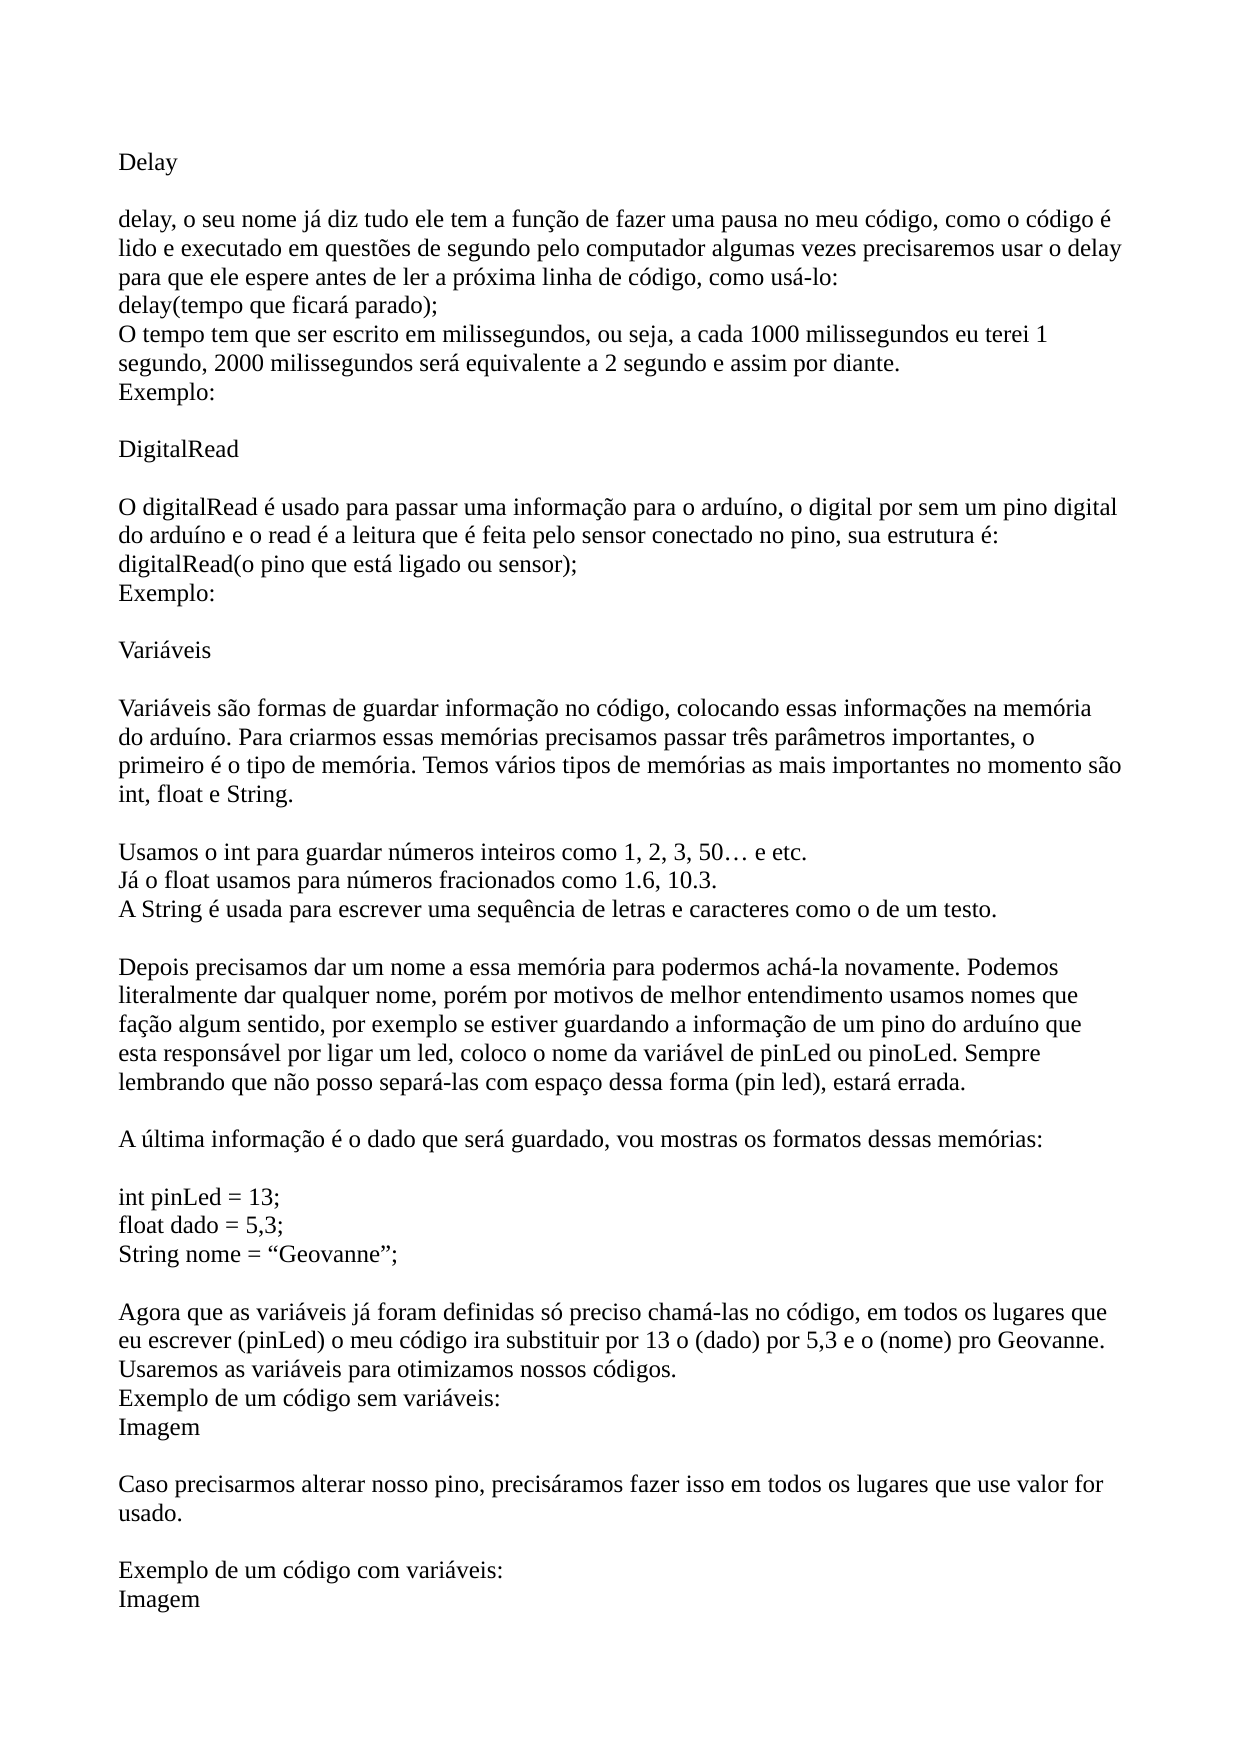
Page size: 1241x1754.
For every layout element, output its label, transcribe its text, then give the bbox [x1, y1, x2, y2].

text Já o float usamos para números fracionados como 1.6, 10.3. [118, 866, 1122, 894]
text A String é usada para escrever uma sequência de letras e caracteres como o de um testo. [118, 894, 1122, 923]
text Exemplo: [118, 578, 1122, 607]
text O tempo tem que ser escrito em milissegundos, ou seja, a cada 1000 milissegundos eu terei 1 segundo, 2000 milissegundos será equivalente a 2 segundo e assim por diante. [118, 319, 1122, 377]
text float dado = 5,3; [118, 1211, 1122, 1239]
text Agora que as variáveis já foram definidas só preciso chamá-las no código, em todos os lugares que eu escrever (pinLed) o meu código ira substituir por 13 o (dado) por 5,3 e o (nome) pro Geovanne. Usaremos as variáveis para otimizamos nossos códigos. [118, 1297, 1122, 1383]
text Exemplo de um código sem variáveis: [118, 1383, 1122, 1412]
text DigitalRead [118, 434, 1122, 463]
text Variáveis [118, 636, 1122, 664]
text String nome = “Geovanne”; [118, 1239, 1122, 1268]
text Imagem [118, 1584, 1122, 1613]
text delay(tempo que ficará parado); [118, 291, 1122, 319]
text Depois precisamos dar um nome a essa memória para podermos achá-la novamente. Podemos literalmente dar qualquer nome, porém por motivos de melhor entendimento usamos nomes que fação algum sentido, por exemplo se estiver guardando a informação de um pino do arduíno que esta responsável por ligar um led, coloco o nome da variável de pinLed ou pinoLed. Sempre lembrando que não posso separá-las com espaço dessa forma (pin led), estará errada. [118, 952, 1122, 1096]
text delay, o seu nome já diz tudo ele tem a função de fazer uma pausa no meu código, como o código é lido e executado em questões de segundo pelo computador algumas vezes precisaremos usar o delay para que ele espere antes de ler a próxima linha de código, como usá-lo: [118, 204, 1122, 291]
text digitalRead(o pino que está ligado ou sensor); [118, 549, 1122, 578]
text Variáveis são formas de guardar informação no código, colocando essas informações na memória do arduíno. Para criarmos essas memórias precisamos passar três parâmetros importantes, o primeiro é o tipo de memória. Temos vários tipos de memórias as mais importantes no momento são int, float e String. [118, 693, 1122, 808]
text Exemplo de um código com variáveis: [118, 1556, 1122, 1584]
text Usamos o int para guardar números inteiros como 1, 2, 3, 50… e etc. [118, 837, 1122, 866]
text int pinLed = 13; [118, 1182, 1122, 1211]
text Exemplo: [118, 377, 1122, 406]
text Delay [118, 147, 1122, 176]
text Imagem [118, 1412, 1122, 1441]
text Caso precisarmos alterar nosso pino, precisáramos fazer isso em todos os lugares que use valor for usado. [118, 1469, 1122, 1527]
text O digitalRead é usado para passar uma informação para o arduíno, o digital por sem um pino digital do arduíno e o read é a leitura que é feita pelo sensor conectado no pino, sua estrutura é: [118, 492, 1122, 549]
text A última informação é o dado que será guardado, vou mostras os formatos dessas memórias: [118, 1124, 1122, 1153]
